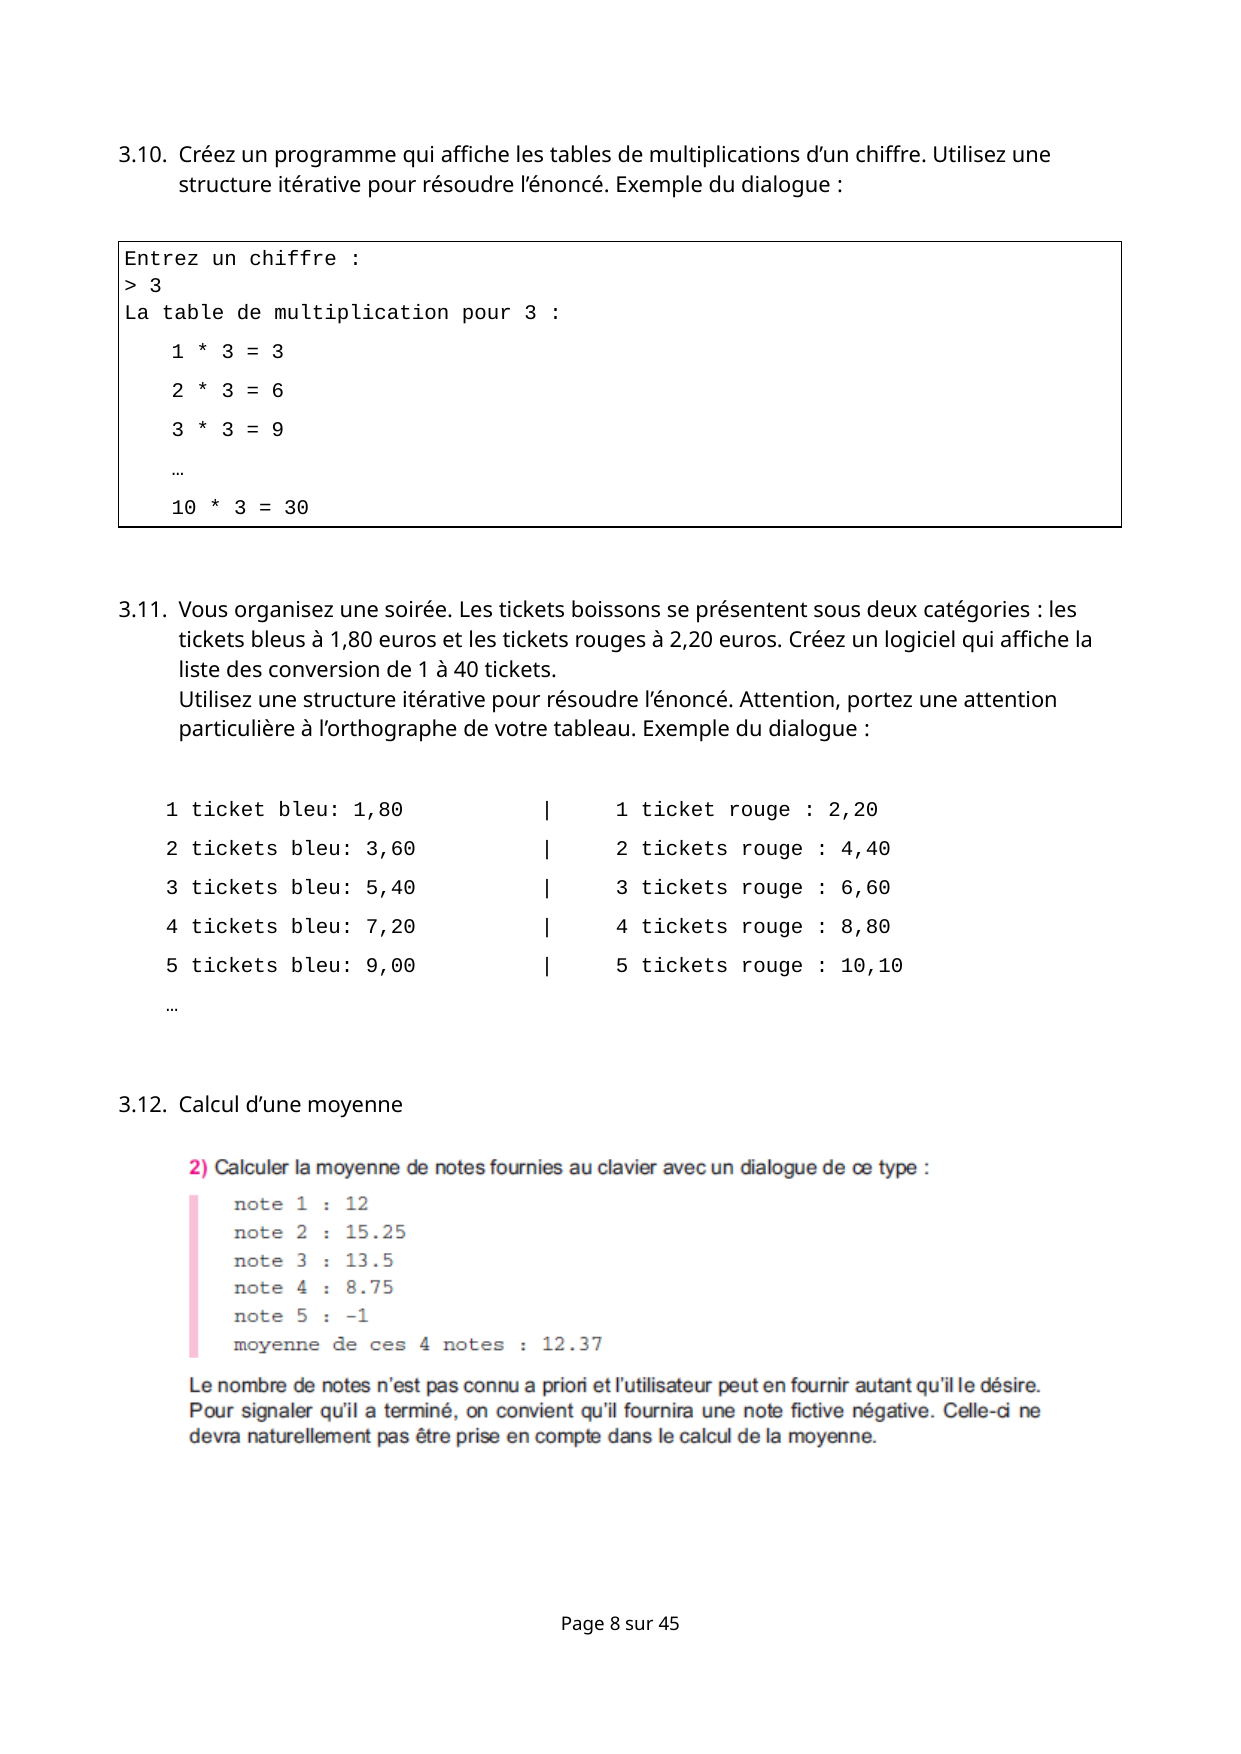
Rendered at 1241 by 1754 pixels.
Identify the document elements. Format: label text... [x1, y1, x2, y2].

picture [179, 1149, 1061, 1461]
text 5 tickets bleu: 9,00 | 5 tickets rouge : 10,10 [166, 955, 1122, 979]
table_header Entrez un chiffre : > 3 La table de multiplication pour 3 : 1 * 3 = 3 2 * 3 = 6 3 * 3 = 9 … 10 * 3 = 30 [119, 242, 1121, 526]
text 1 ticket bleu: 1,80 | 1 ticket rouge : 2,20 [166, 767, 1122, 823]
text 4 tickets bleu: 7,20 | 4 tickets rouge : 8,80 [166, 916, 1122, 940]
text 2 tickets bleu: 3,60 | 2 tickets rouge : 4,40 [166, 838, 1122, 862]
text 3 tickets bleu: 5,40 | 3 tickets rouge : 6,60 [166, 877, 1122, 901]
subtitle Vous organisez une soirée. Les tickets boissons se présentent sous deux catégories : les tickets bleus à 1,80 euros et les tickets rouges à 2,20 euros. Créez un logiciel qui affiche la liste des conversion de 1 à 40 tickets. Utilisez une structure itérative pour résoudre l’énoncé. Attention, portez une attention particulière à l’orthographe de votre tableau. Exemple du dialogue : [118, 594, 1122, 743]
text … [166, 994, 1122, 1018]
subtitle Calcul d’une moyenne [118, 1089, 1122, 1119]
subtitle Créez un programme qui affiche les tables de multiplications d’un chiffre. Utilisez une structure itérative pour résoudre l’énoncé. Exemple du dialogue : [118, 139, 1122, 228]
